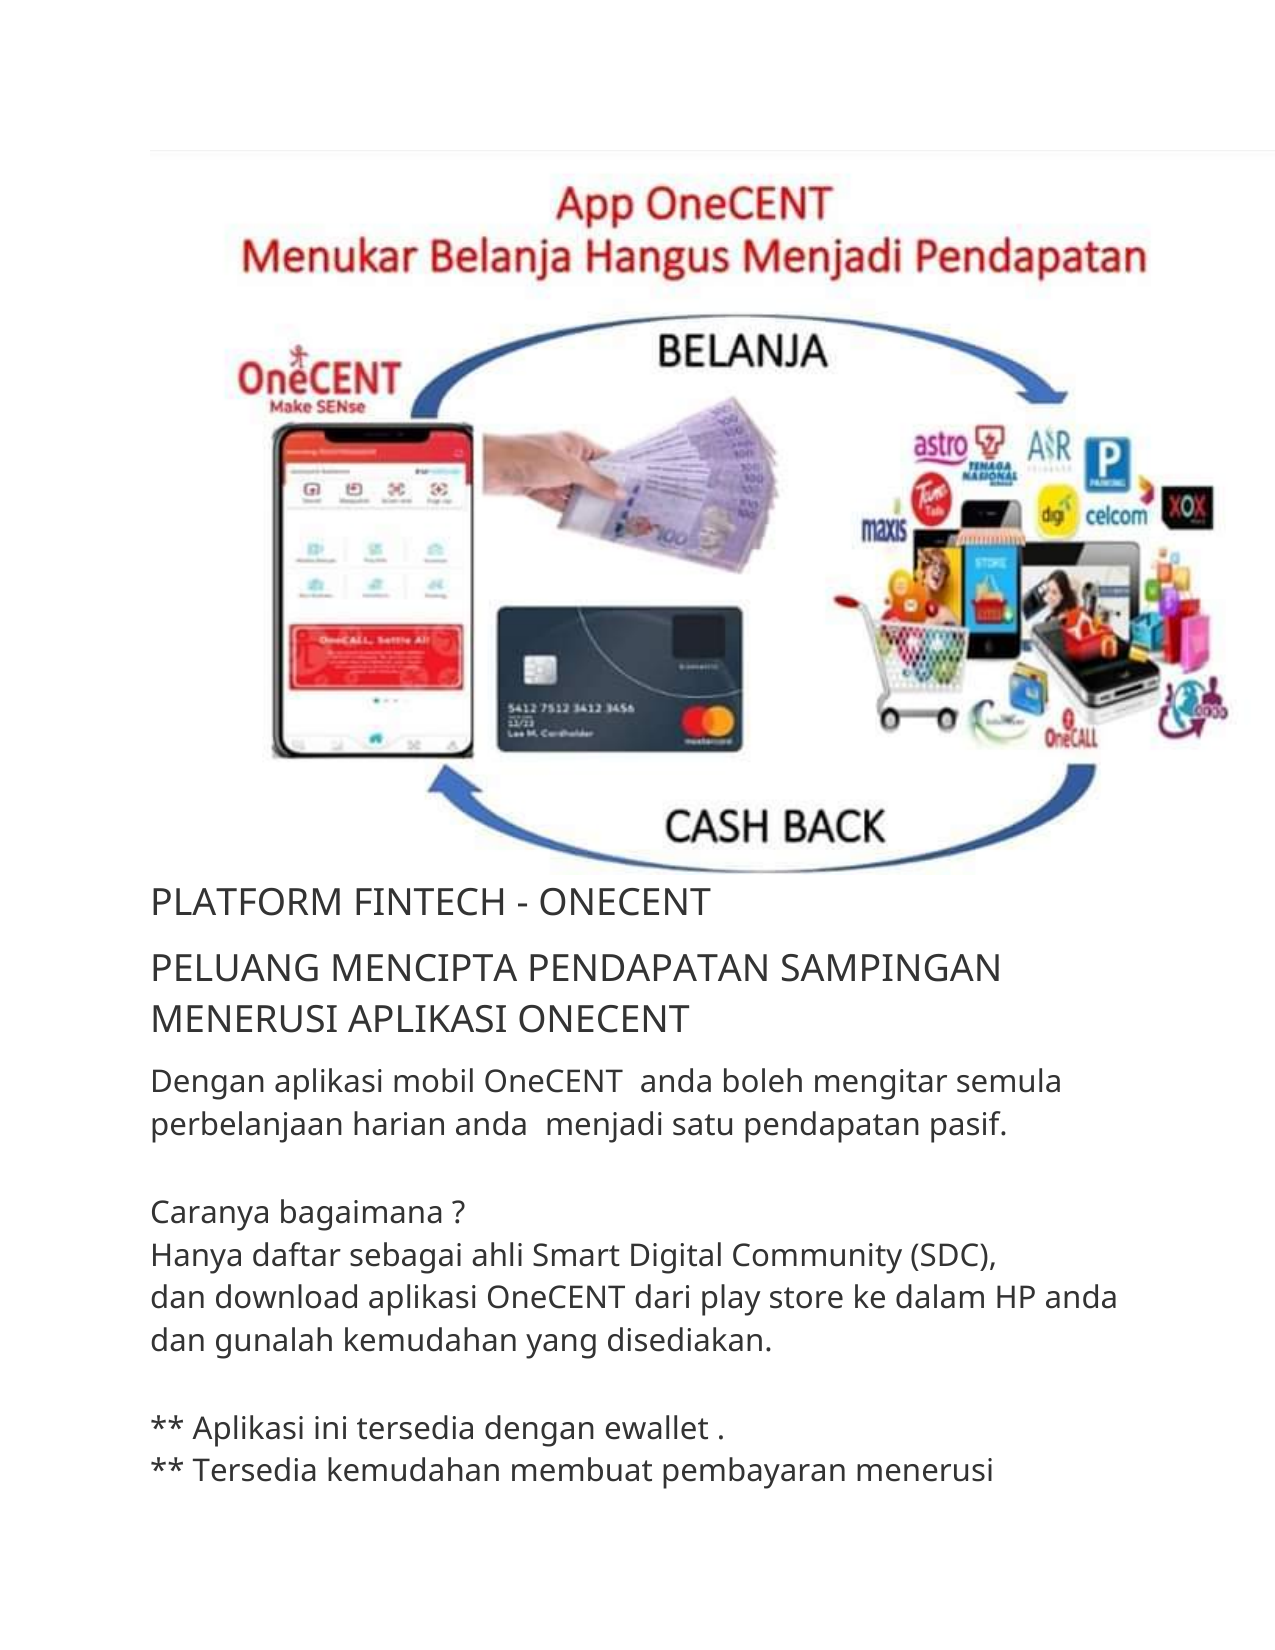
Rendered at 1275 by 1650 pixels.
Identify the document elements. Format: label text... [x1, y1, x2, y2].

text PELUANG MENCIPTA PENDAPATAN SAMPINGAN MENERUSI APLIKASI ONECENT [150, 942, 1125, 1044]
text PLATFORM FINTECH - ONECENT [150, 875, 1125, 926]
text Dengan aplikasi mobil OneCENT anda boleh mengitar semula perbelanjaan harian anda menjadi satu pendapatan pasif. [150, 1059, 1125, 1144]
text Caranya bagaimana ? Hanya daftar sebagai ahli Smart Digital Community (SDC), dan download aplikasi OneCENT dari play store ke dalam HP anda dan gunalah kemudahan yang disediakan. [150, 1160, 1125, 1360]
text ** Aplikasi ini tersedia dengan ewallet . ** Tersedia kemudahan membuat pembayaran menerusi [150, 1376, 1125, 1491]
picture [150, 150, 1275, 875]
